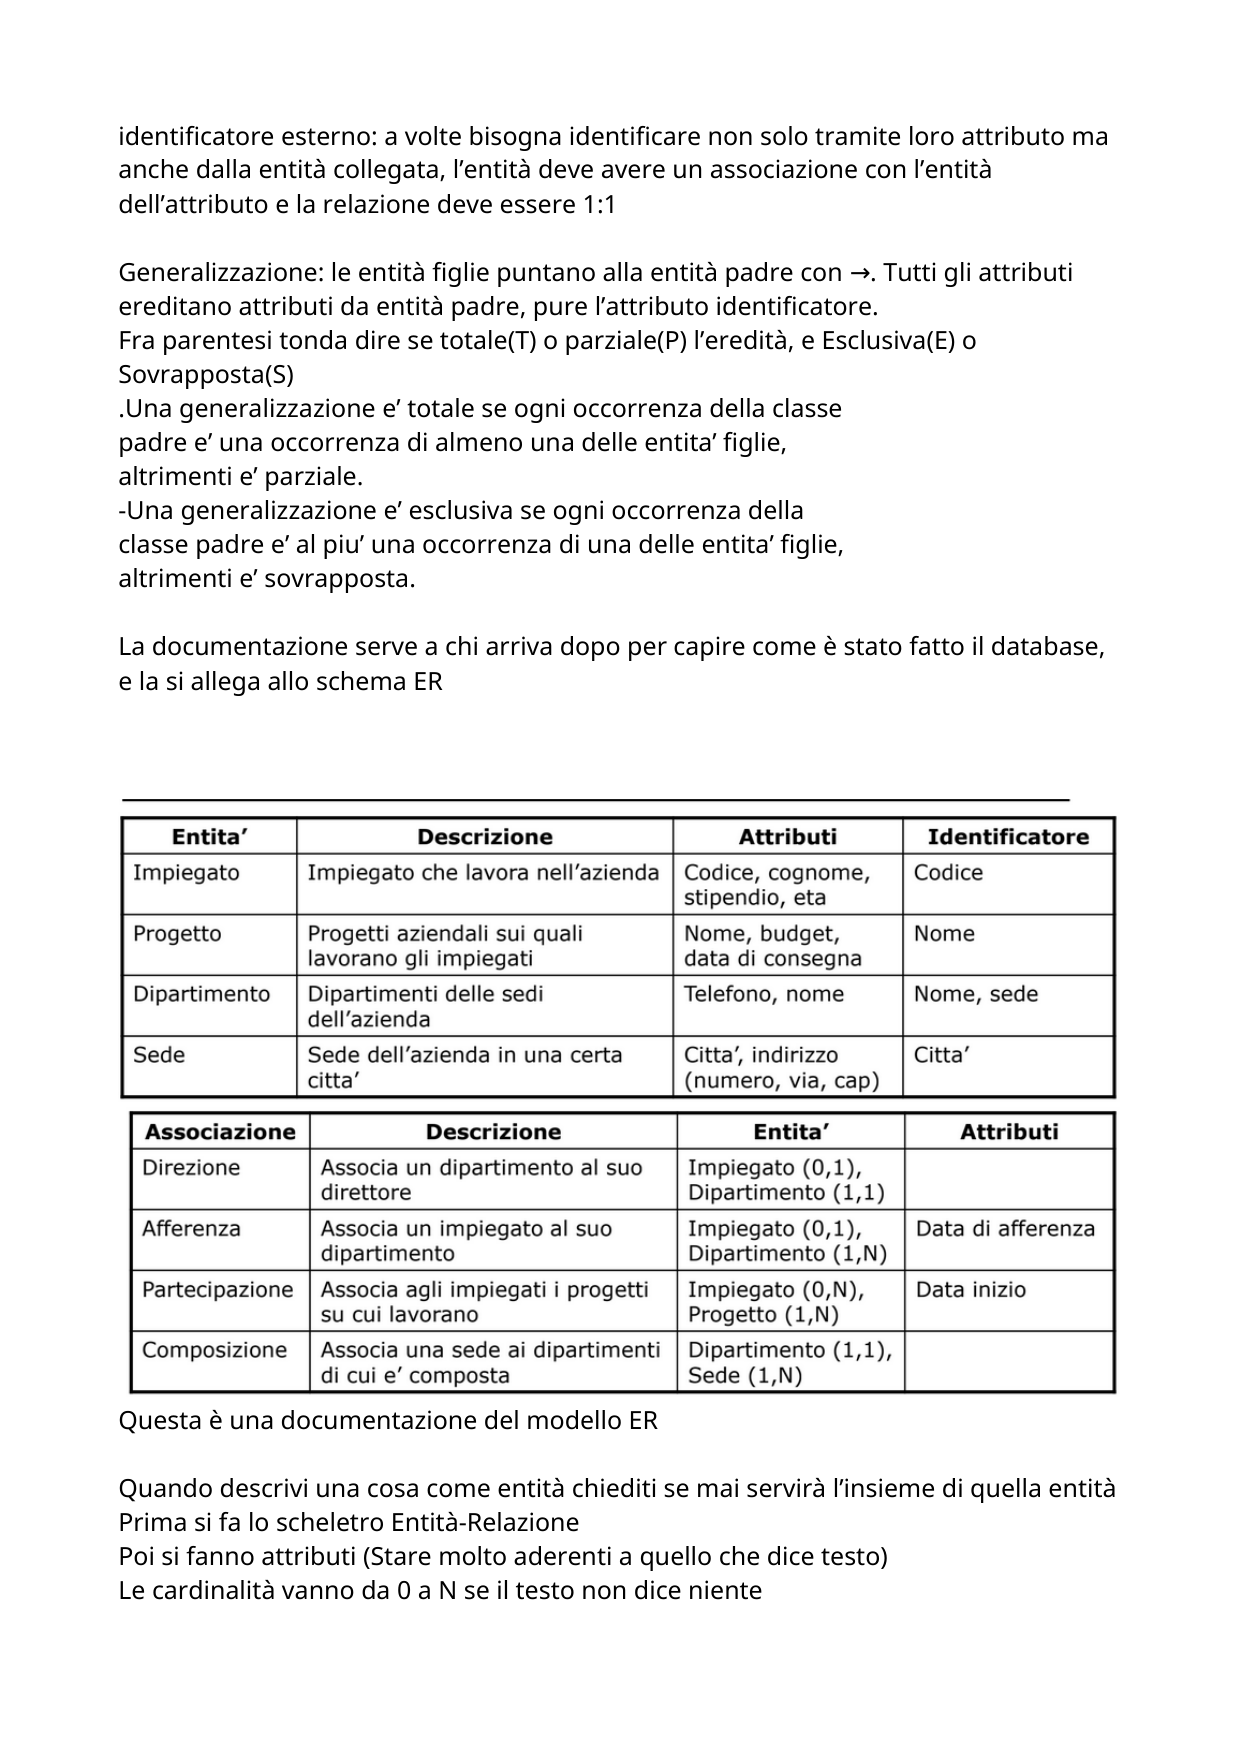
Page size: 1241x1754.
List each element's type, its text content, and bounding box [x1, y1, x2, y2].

text Quando descrivi una cosa come entità chiediti se mai servirà l’insieme di quella entità [118, 1471, 1122, 1505]
text Le cardinalità vanno da 0 a N se il testo non dice niente [118, 1573, 1122, 1607]
text Poi si fanno attributi (Stare molto aderenti a quello che dice testo) [118, 1539, 1122, 1573]
text Questa è una documentazione del modello ER [118, 1403, 1122, 1437]
text Prima si fa lo scheletro Entità-Relazione [118, 1505, 1122, 1539]
text Fra parentesi tonda dire se totale(T) o parziale(P) l’eredità, e Esclusiva(E) o Sovrapposta(S) [118, 322, 1122, 391]
text Generalizzazione: le entità figlie puntano alla entità padre con →. Tutti gli attributi ereditano attributi da entità padre, pure l’attributo identificatore. [118, 254, 1122, 322]
text altrimenti e’ sovrapposta. [118, 561, 1122, 595]
picture [118, 799, 1123, 1403]
text -Una generalizzazione e’ esclusiva se ogni occorrenza della [118, 493, 1122, 527]
text classe padre e’ al piu’ una occorrenza di una delle entita’ figlie, [118, 527, 1122, 561]
text padre e’ una occorrenza di almeno una delle entita’ figlie, [118, 425, 1122, 459]
text La documentazione serve a chi arriva dopo per capire come è stato fatto il database, e la si allega allo schema ER [118, 629, 1122, 697]
text identificatore esterno: a volte bisogna identificare non solo tramite loro attributo ma anche dalla entità collegata, l’entità deve avere un associazione con l’entità dell’attributo e la relazione deve essere 1:1 [118, 118, 1122, 220]
text altrimenti e’ parziale. [118, 459, 1122, 493]
text .Una generalizzazione e’ totale se ogni occorrenza della classe [118, 391, 1122, 425]
